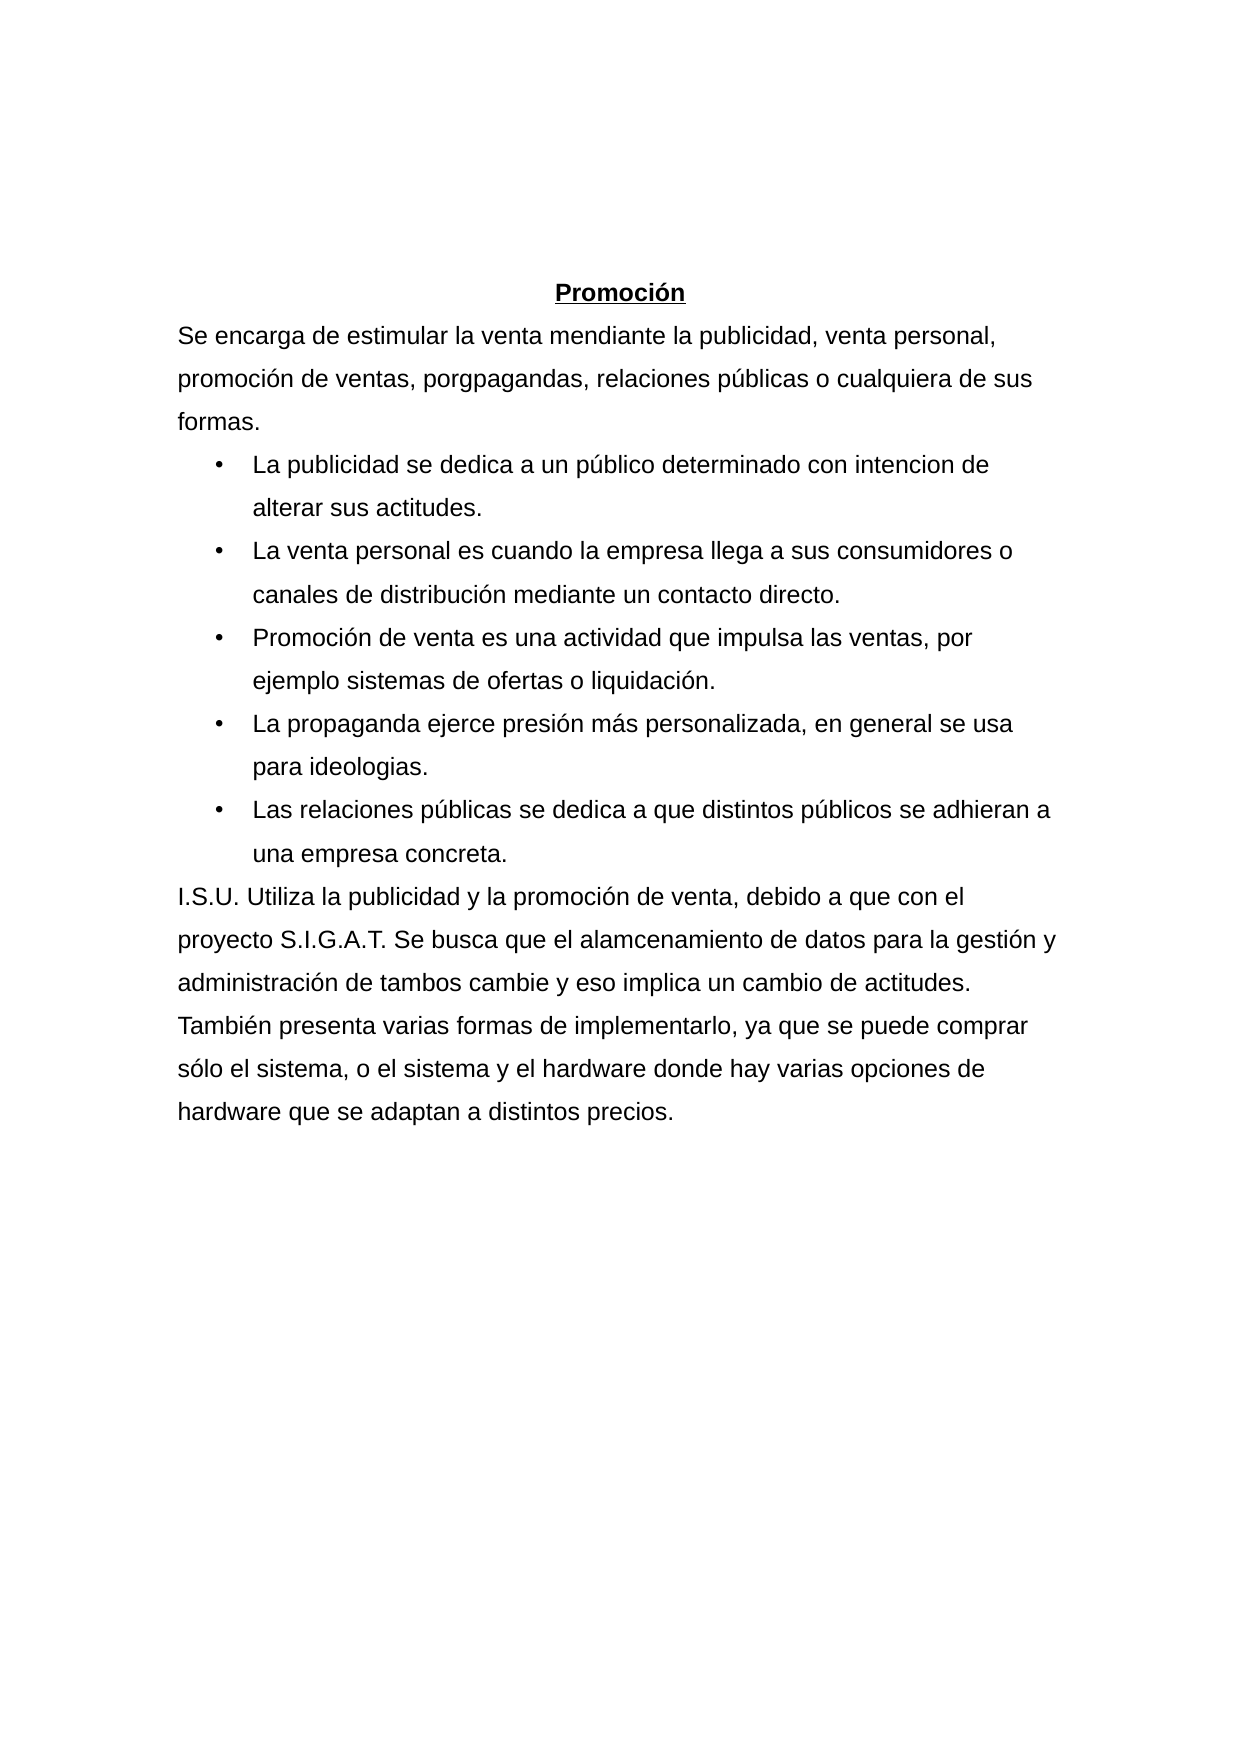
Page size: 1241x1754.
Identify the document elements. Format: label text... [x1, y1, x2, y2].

text I.S.U. Utiliza la publicidad y la promoción de venta, debido a que con el proyecto S.I.G.A.T. Se busca que el alamcenamiento de datos para la gestión y administración de tambos cambie y eso implica un cambio de actitudes. También presenta varias formas de implementarlo, ya que se puede comprar sólo el sistema, o el sistema y el hardware donde hay varias opciones de hardware que se adaptan a distintos precios. [177, 882, 1063, 1126]
list Promoción de venta es una actividad que impulsa las ventas, por ejemplo sistemas de ofertas o liquidación. [215, 623, 1063, 695]
list La venta personal es cuando la empresa llega a sus consumidores o canales de distribución mediante un contacto directo. [215, 536, 1063, 608]
list La publicidad se dedica a un público determinado con intencion de alterar sus actitudes. [215, 450, 1063, 522]
text Se encarga de estimular la venta mendiante la publicidad, venta personal, promoción de ventas, porgpagandas, relaciones públicas o cualquiera de sus formas. [177, 321, 1063, 436]
list La propaganda ejerce presión más personalizada, en general se usa para ideologias. [215, 709, 1063, 781]
list Las relaciones públicas se dedica a que distintos públicos se adhieran a una empresa concreta. [215, 795, 1063, 867]
text Promoción [177, 277, 1063, 306]
